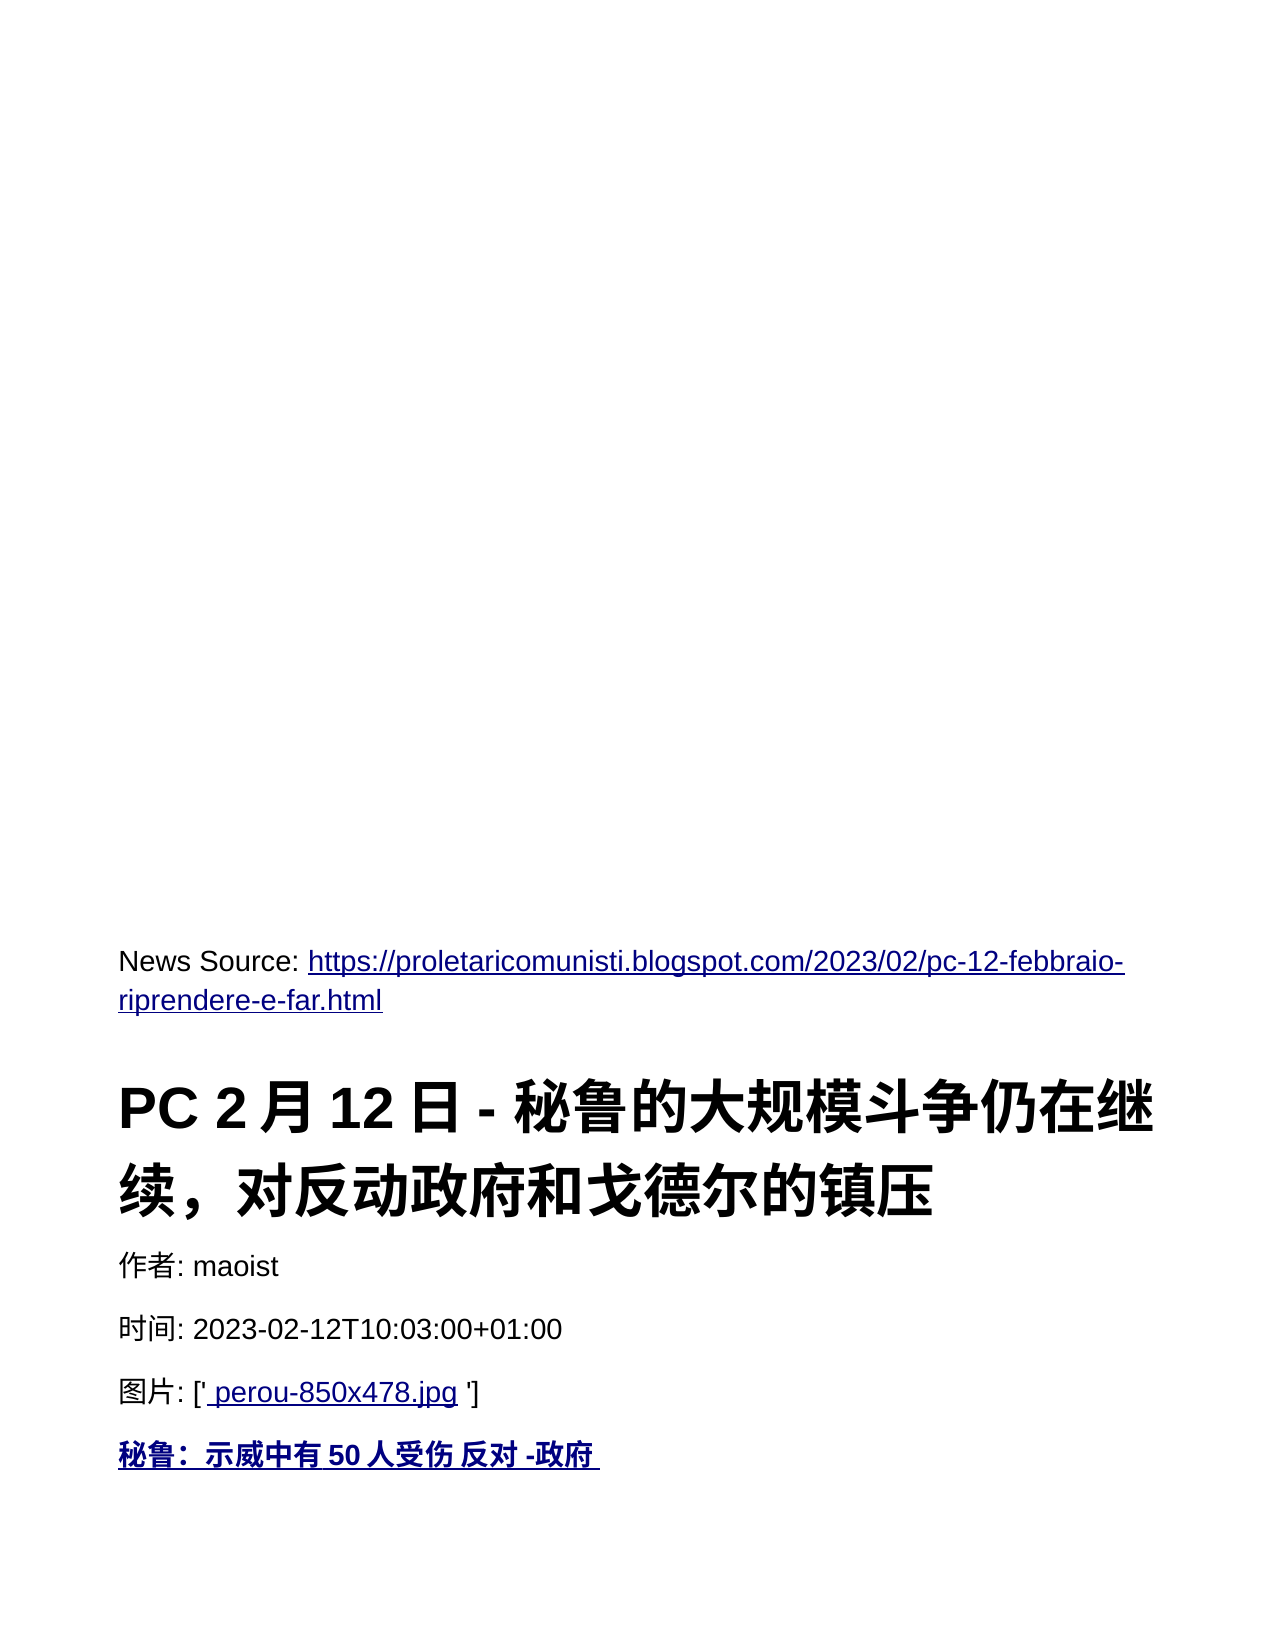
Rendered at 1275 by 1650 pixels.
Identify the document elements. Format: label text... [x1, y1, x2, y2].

text News Source: https://proletaricomunisti.blogspot.com/2023/02/pc-12-febbraio-riprendere-e-far.html [118, 944, 1157, 1016]
text 时间: 2023-02-12T10:03:00+01:00 [118, 1305, 1157, 1347]
text 作者: maoist [118, 1242, 1157, 1284]
text 秘鲁：示威中有50人受伤 反对 -政府 [118, 1431, 1157, 1474]
subtitle PC 2月12日 - 秘鲁的大规模斗争仍在继续，对反动政府和戈德尔的镇压 [118, 1061, 1157, 1229]
text 图片: [' perou-850x478.jpg '] [118, 1368, 1157, 1411]
